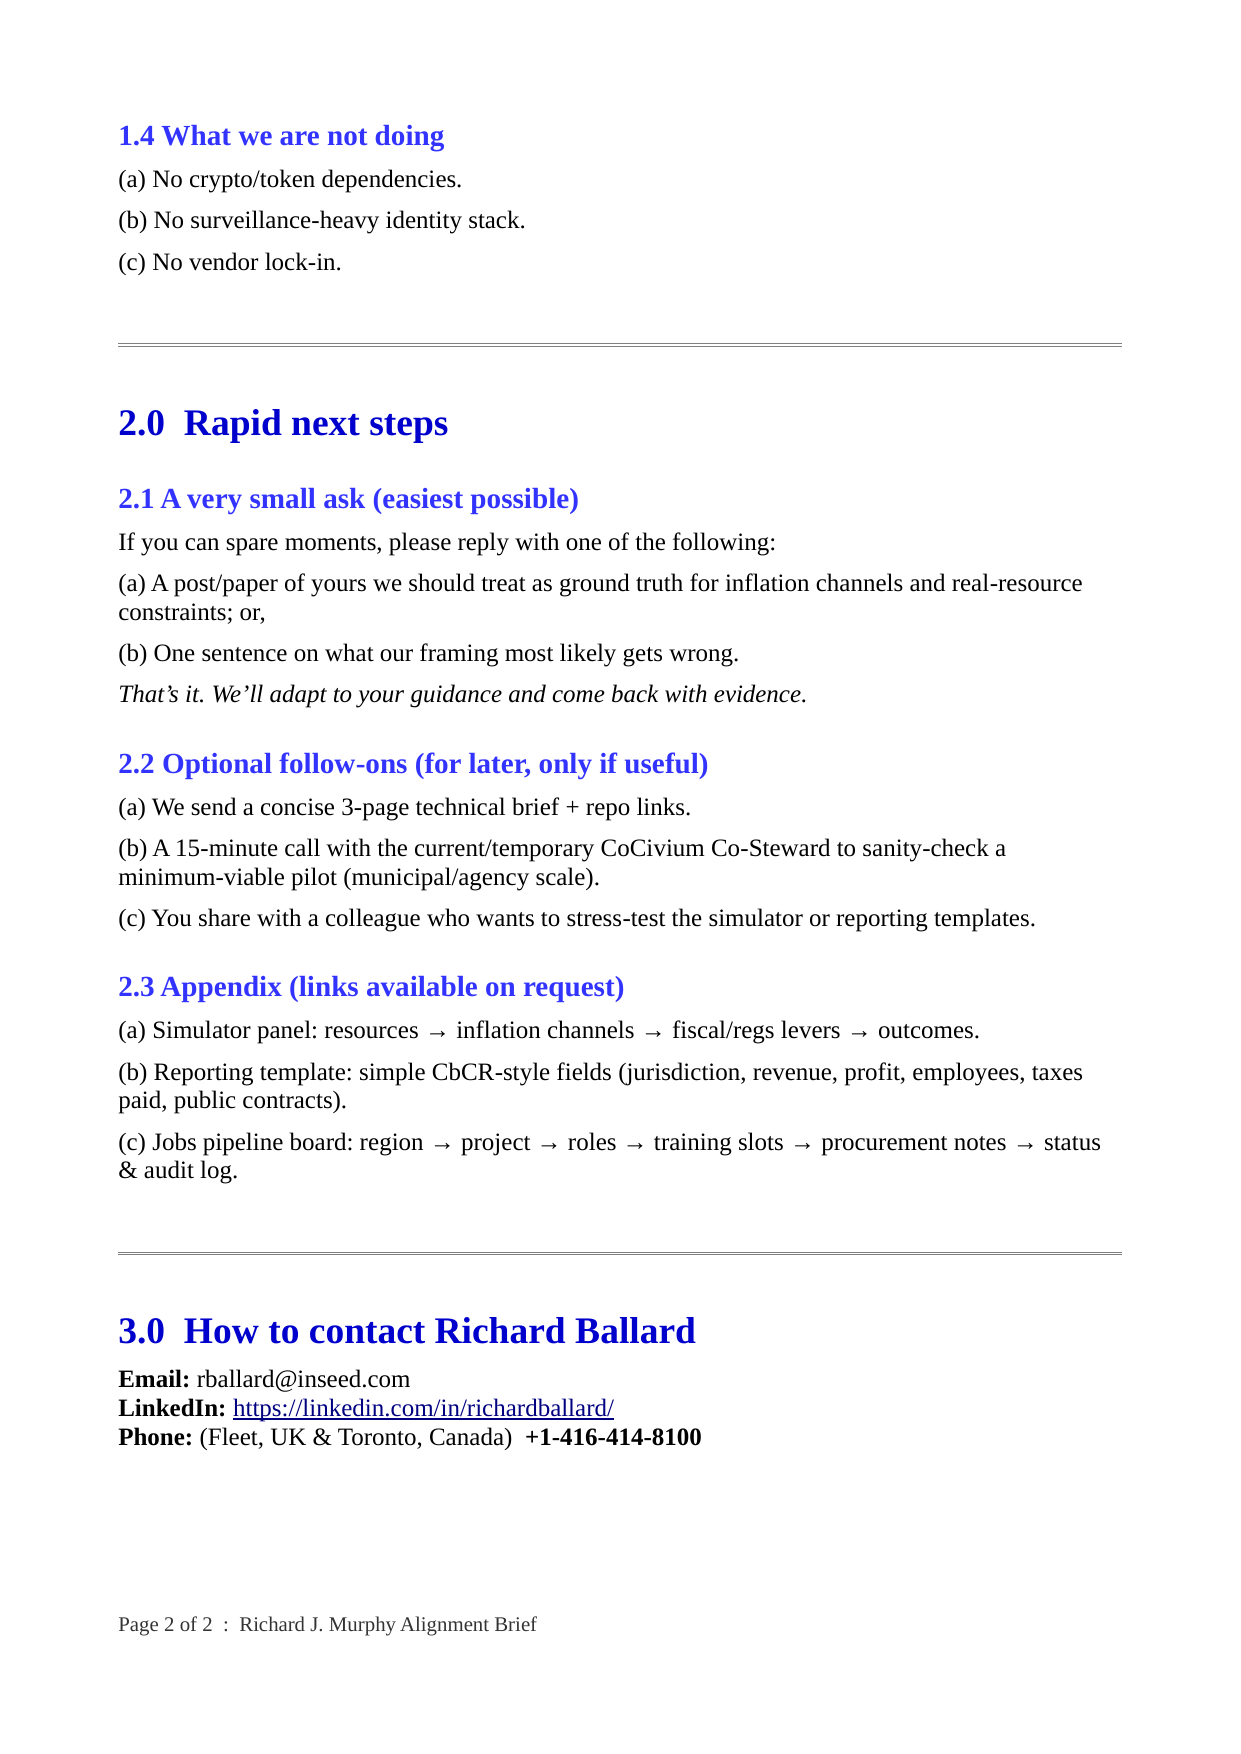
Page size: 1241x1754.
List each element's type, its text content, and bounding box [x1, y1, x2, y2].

text (a) Simulator panel: resources → inflation channels → fiscal/regs levers → outcomes. [118, 1015, 1122, 1044]
text (b) Reporting template: simple CbCR‑style fields (jurisdiction, revenue, profit, employees, taxes paid, public contracts). [118, 1057, 1122, 1114]
text Email: rballard@inseed.com LinkedIn: https://linkedin.com/in/richardballard/ Phone: (Fleet, UK & Toronto, Canada) +1‑416‑414‑8100 [118, 1364, 1122, 1451]
subtitle 3.0 How to contact Richard Ballard [118, 1309, 1122, 1352]
text (b) One sentence on what our framing most likely gets wrong. [118, 638, 1122, 667]
text (a) No crypto/token dependencies. [118, 164, 1122, 193]
text (c) No vendor lock‑in. [118, 247, 1122, 275]
text (b) No surveillance‑heavy identity stack. [118, 205, 1122, 234]
text (c) You share with a colleague who wants to stress‑test the simulator or reporting templates. [118, 903, 1122, 932]
text (c) Jobs pipeline board: region → project → roles → training slots → procurement notes → status & audit log. [118, 1127, 1122, 1184]
text If you can spare moments, please reply with one of the following: [118, 527, 1122, 556]
text (b) A 15‑minute call with the current/temporary CoCivium Co‑Steward to sanity‑check a minimum‑viable pilot (municipal/agency scale). [118, 833, 1122, 891]
subtitle 2.0 Rapid next steps [118, 400, 1122, 443]
subtitle 2.1 A very small ask (easiest possible) [118, 481, 1122, 514]
subtitle 2.3 Appendix (links available on request) [118, 969, 1122, 1003]
text (a) A post/paper of yours we should treat as ground truth for inflation channels and real‑resource constraints; or, [118, 568, 1122, 626]
subtitle 2.2 Optional follow‑ons (for later, only if useful) [118, 746, 1122, 779]
subtitle 1.4 What we are not doing [118, 118, 1122, 152]
text That’s it. We’ll adapt to your guidance and come back with evidence. [118, 679, 1122, 708]
text (a) We send a concise 3‑page technical brief + repo links. [118, 792, 1122, 821]
